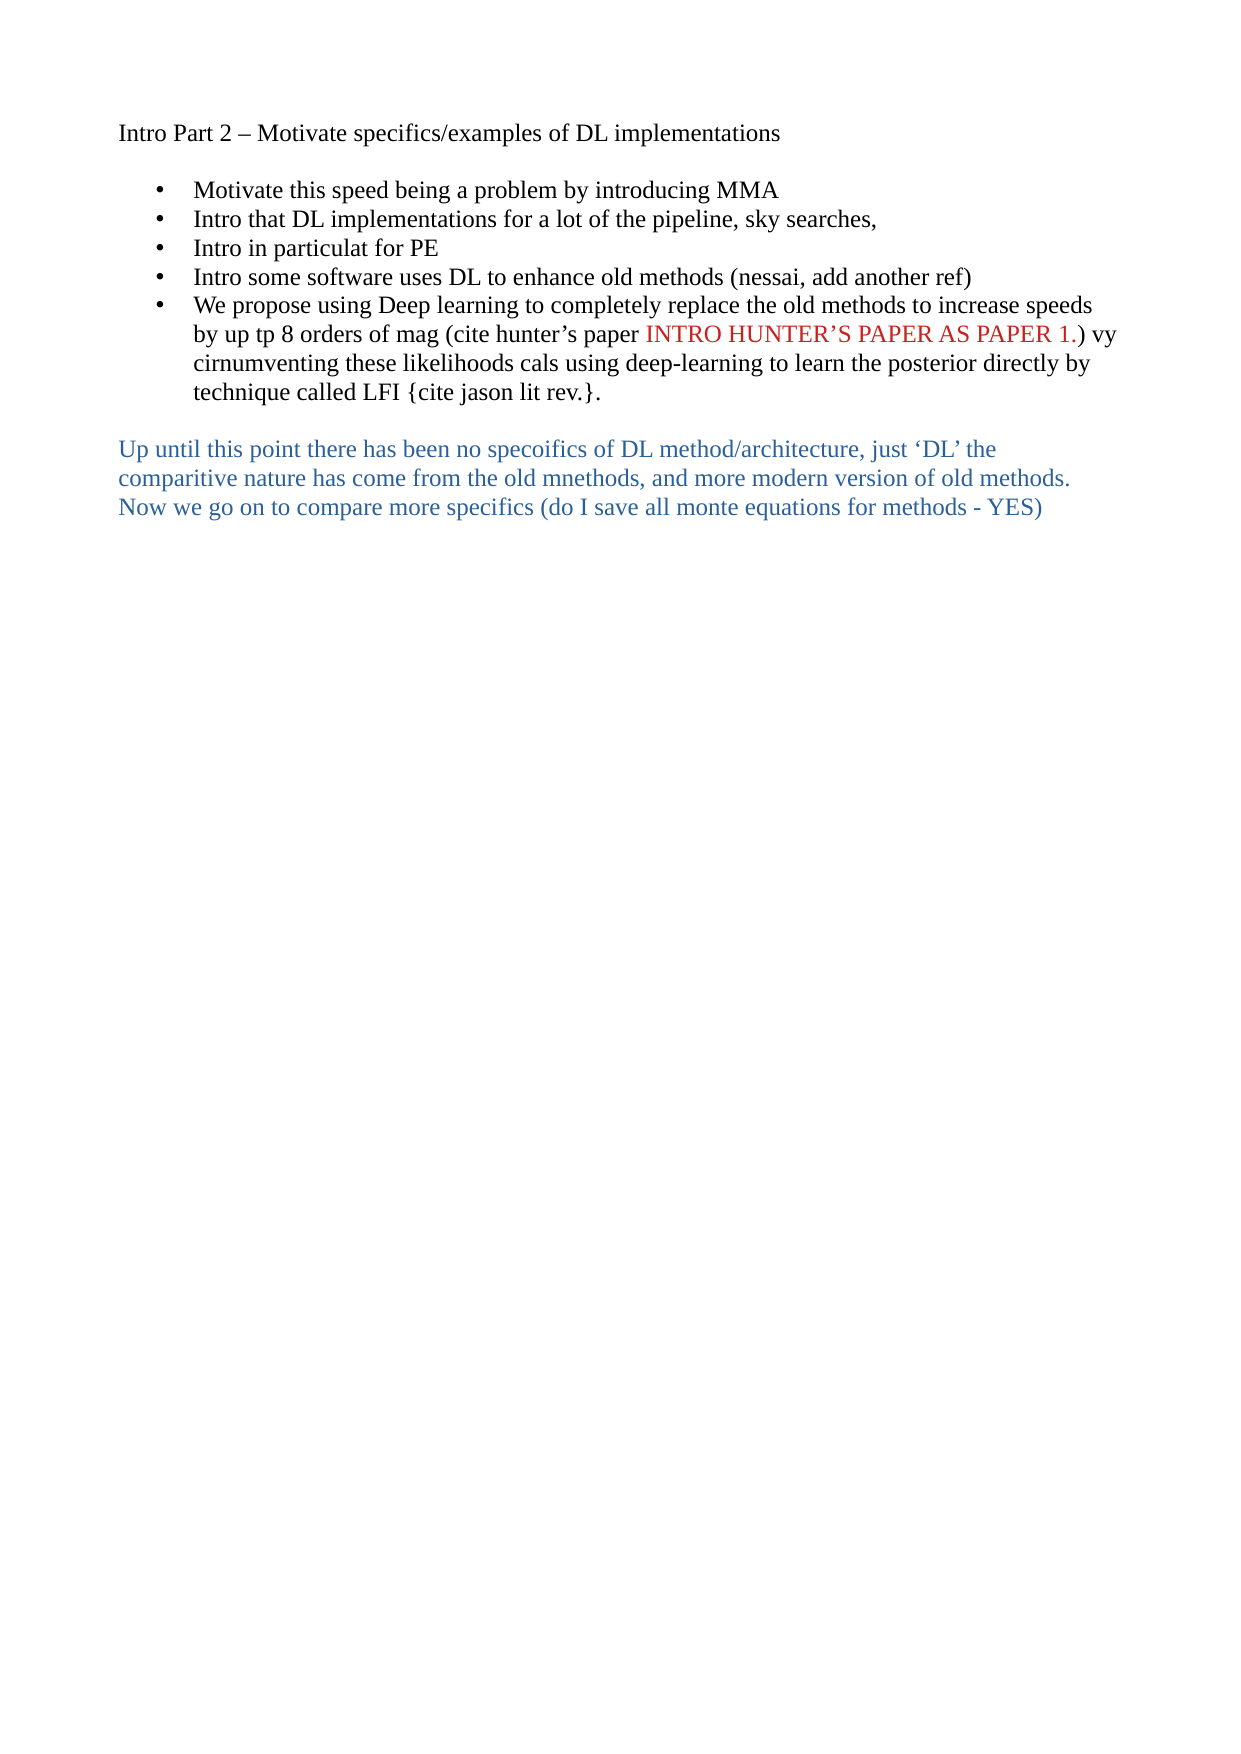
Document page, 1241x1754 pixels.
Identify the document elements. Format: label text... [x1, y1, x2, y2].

text Intro Part 2 – Motivate specifics/examples of DL implementations [118, 118, 1122, 147]
list We propose using Deep learning to completely replace the old methods to increase speeds by up tp 8 orders of mag (cite hunter’s paper INTRO HUNTER’S PAPER AS PAPER 1.) vy cirnumventing these likelihoods cals using deep-learning to learn the posterior directly by technique called LFI {cite jason lit rev.}. [156, 291, 1122, 406]
text Now we go on to compare more specifics (do I save all monte equations for methods - YES) [118, 492, 1122, 521]
list Intro that DL implementations for a lot of the pipeline, sky searches, [156, 204, 1122, 233]
list Motivate this speed being a problem by introducing MMA [156, 176, 1122, 204]
text Up until this point there has been no specoifics of DL method/architecture, just ‘DL’ the comparitive nature has come from the old mnethods, and more modern version of old methods. [118, 434, 1122, 492]
list Intro in particulat for PE [156, 233, 1122, 262]
list Intro some software uses DL to enhance old methods (nessai, add another ref) [156, 262, 1122, 291]
